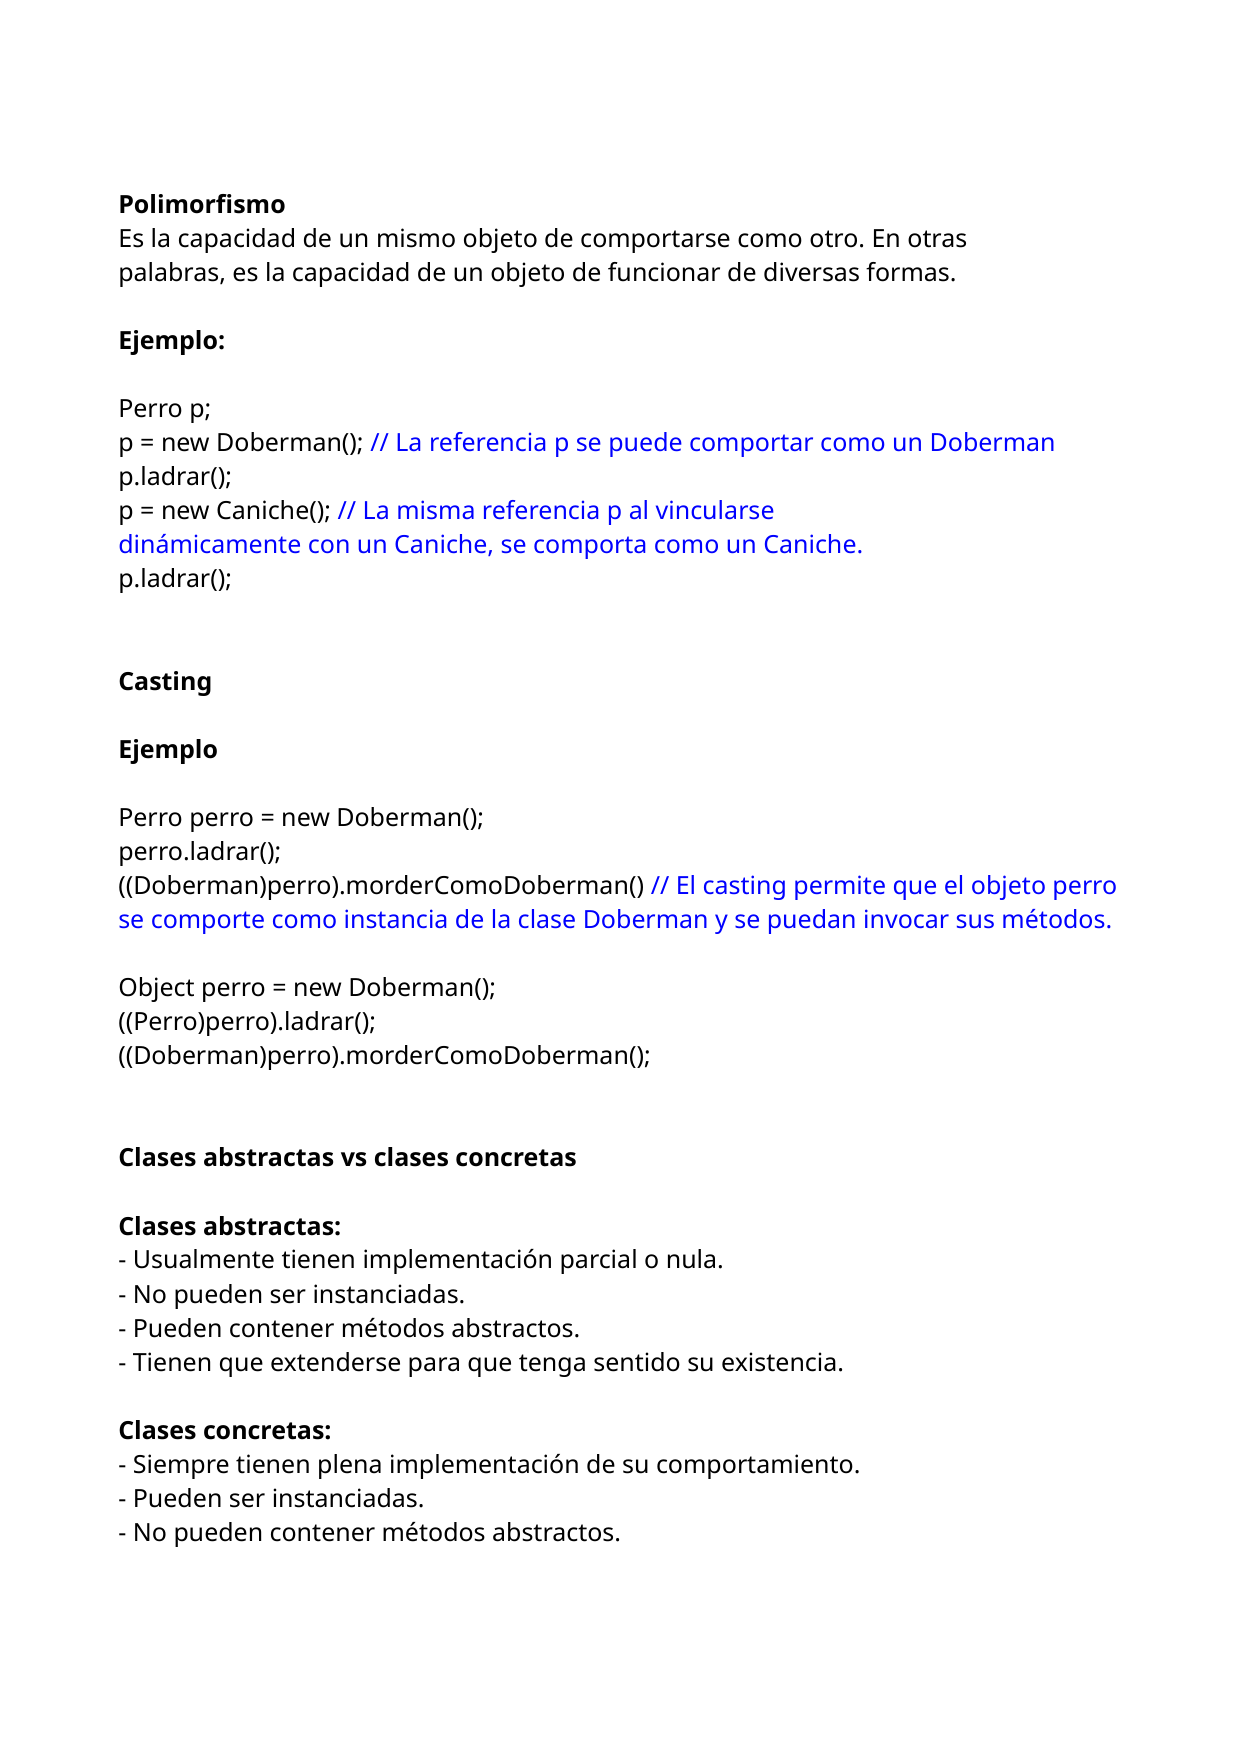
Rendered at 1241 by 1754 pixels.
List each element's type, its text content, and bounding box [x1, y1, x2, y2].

text perro.ladrar(); [118, 833, 1122, 867]
text Polimorfismo [118, 186, 1122, 220]
text dinámicamente con un Caniche, se comporta como un Caniche. [118, 527, 1122, 561]
text - Tienen que extenderse para que tenga sentido su existencia. [118, 1344, 1122, 1378]
text Casting [118, 663, 1122, 697]
text Perro perro = new Doberman(); [118, 799, 1122, 833]
text Ejemplo: [118, 322, 1122, 357]
text p = new Doberman(); // La referencia p se puede comportar como un Doberman [118, 425, 1122, 459]
text - No pueden ser instanciadas. [118, 1276, 1122, 1310]
text - Pueden contener métodos abstractos. [118, 1310, 1122, 1344]
text - No pueden contener métodos abstractos. [118, 1515, 1122, 1549]
text ((Doberman)perro).morderComoDoberman() // El casting permite que el objeto perro se comporte como instancia de la clase Doberman y se puedan invocar sus métodos. [118, 867, 1122, 936]
text ((Doberman)perro).morderComoDoberman(); [118, 1038, 1122, 1072]
text - Usualmente tienen implementación parcial o nula. [118, 1242, 1122, 1276]
text Clases abstractas vs clases concretas [118, 1140, 1122, 1174]
text Ejemplo [118, 731, 1122, 765]
text - Pueden ser instanciadas. [118, 1481, 1122, 1515]
text - Siempre tienen plena implementación de su comportamiento. [118, 1447, 1122, 1481]
text palabras, es la capacidad de un objeto de funcionar de diversas formas. [118, 254, 1122, 288]
text p.ladrar(); [118, 561, 1122, 595]
text Clases concretas: [118, 1412, 1122, 1447]
text Object perro = new Doberman(); [118, 970, 1122, 1004]
text Perro p; [118, 391, 1122, 425]
text Clases abstractas: [118, 1208, 1122, 1242]
text Es la capacidad de un mismo objeto de comportarse como otro. En otras [118, 220, 1122, 254]
text p = new Caniche(); // La misma referencia p al vincularse [118, 493, 1122, 527]
text ((Perro)perro).ladrar(); [118, 1004, 1122, 1038]
text p.ladrar(); [118, 459, 1122, 493]
